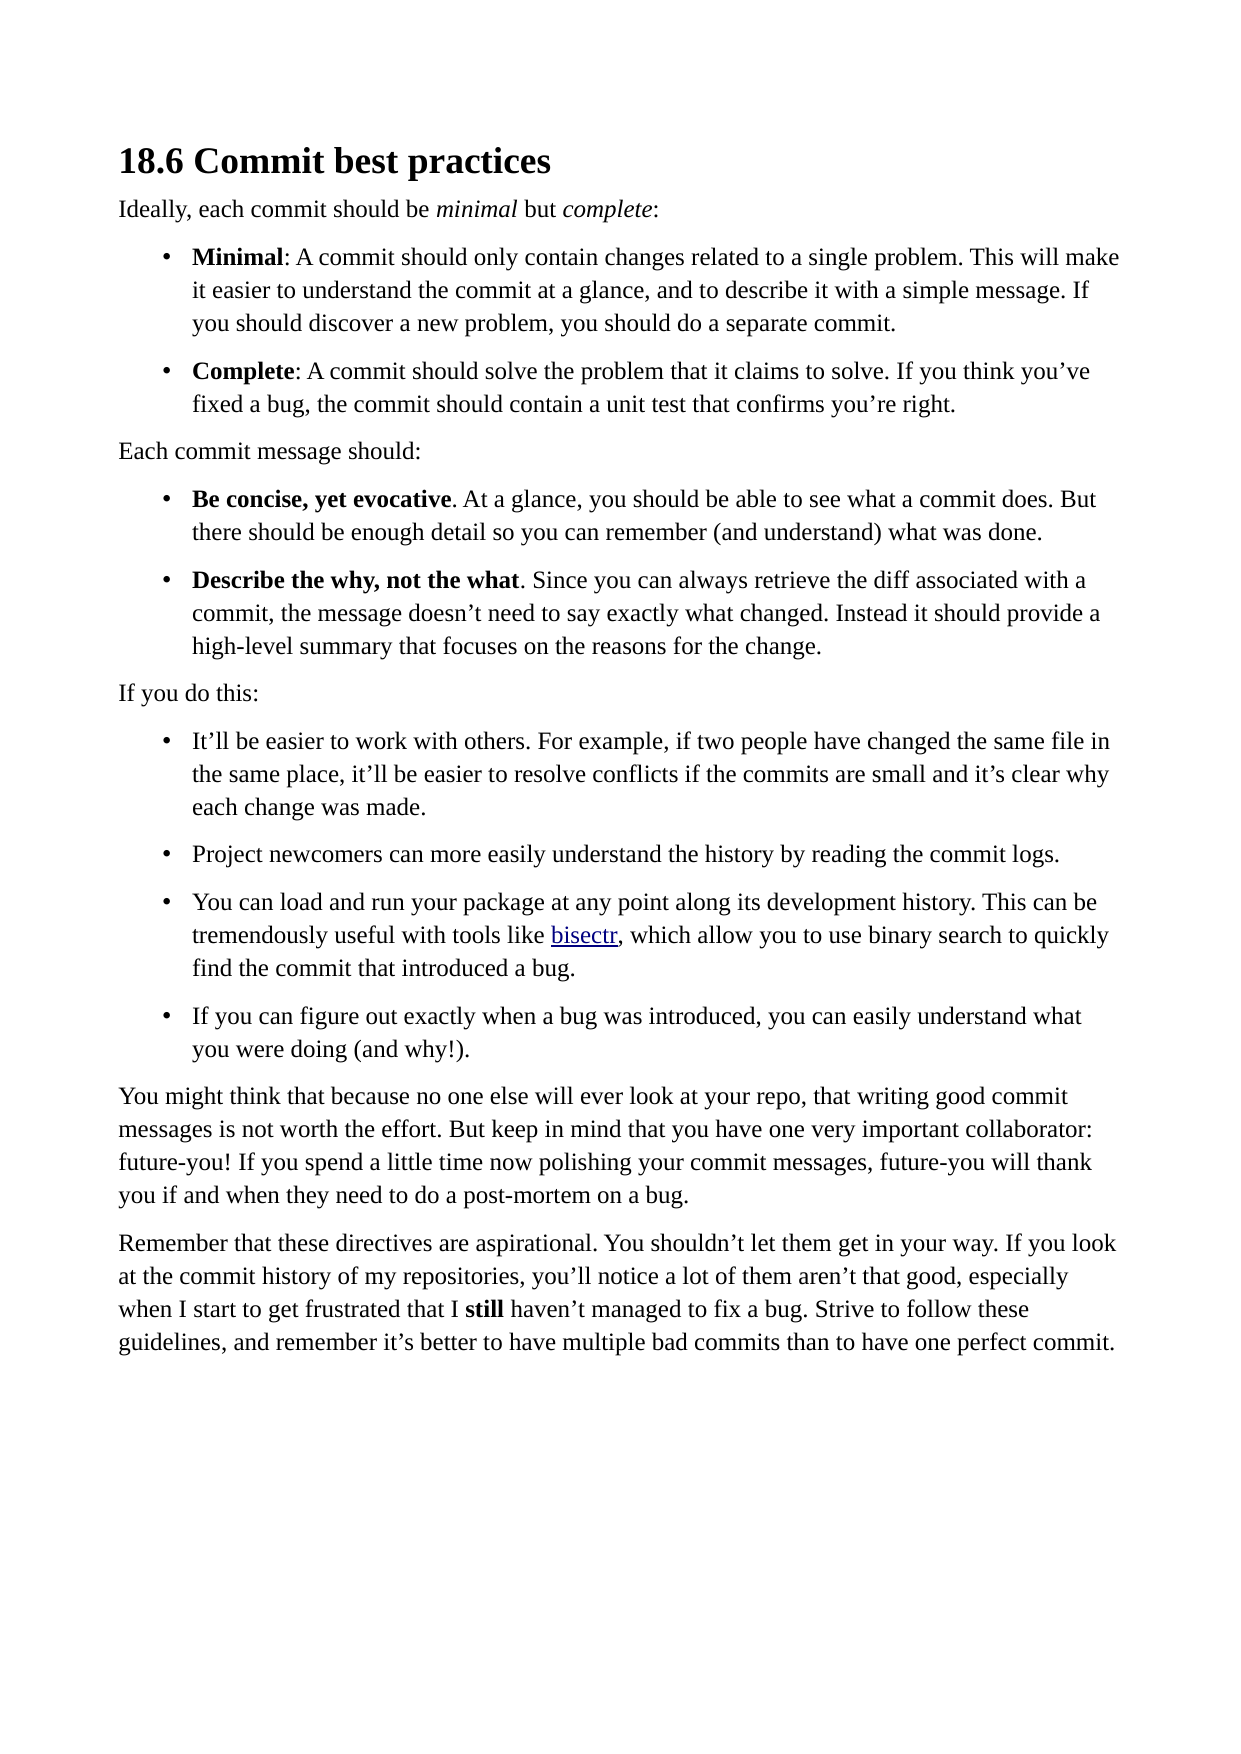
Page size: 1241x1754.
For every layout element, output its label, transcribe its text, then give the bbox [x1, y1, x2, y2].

text You might think that because no one else will ever look at your repo, that writing good commit messages is not worth the effort. But keep in mind that you have one very important collaborator: future-you! If you spend a little time now polishing your commit messages, future-you will thank you if and when they need to do a post-mortem on a bug. [118, 1081, 1122, 1209]
list If you can figure out exactly when a bug was introduced, you can easily understand what you were doing (and why!). [162, 1001, 1122, 1063]
text Ideally, each commit should be minimal but complete: [118, 194, 1122, 223]
list Complete: A commit should solve the problem that it claims to solve. If you think you’ve fixed a bug, the commit should contain a unit test that confirms you’re right. [162, 356, 1122, 418]
list Project newcomers can more easily understand the history by reading the commit logs. [162, 839, 1122, 868]
text If you do this: [118, 678, 1122, 707]
subtitle 18.6 Commit best practices [118, 139, 1122, 182]
text Each commit message should: [118, 436, 1122, 465]
list Minimal: A commit should only contain changes related to a single problem. This will make it easier to understand the commit at a glance, and to describe it with a simple message. If you should discover a new problem, you should do a separate commit. [162, 242, 1122, 337]
list Describe the why, not the what. Since you can always retrieve the diff associated with a commit, the message doesn’t need to say exactly what changed. Instead it should provide a high-level summary that focuses on the reasons for the change. [162, 565, 1122, 659]
list Be concise, yet evocative. At a glance, you should be able to see what a commit does. But there should be enough detail so you can remember (and understand) what was done. [162, 484, 1122, 546]
text Remember that these directives are aspirational. You shouldn’t let them get in your way. If you look at the commit history of my repositories, you’ll notice a lot of them aren’t that good, especially when I start to get frustrated that I still haven’t managed to fix a bug. Strive to follow these guidelines, and remember it’s better to have multiple bad commits than to have one perfect commit. [118, 1228, 1122, 1356]
list You can load and run your package at any point along its development history. This can be tremendously useful with tools like bisectr, which allow you to use binary search to quickly find the commit that introduced a bug. [162, 887, 1122, 982]
list It’ll be easier to work with others. For example, if two people have changed the same file in the same place, it’ll be easier to resolve conflicts if the commits are small and it’s clear why each change was made. [162, 726, 1122, 821]
